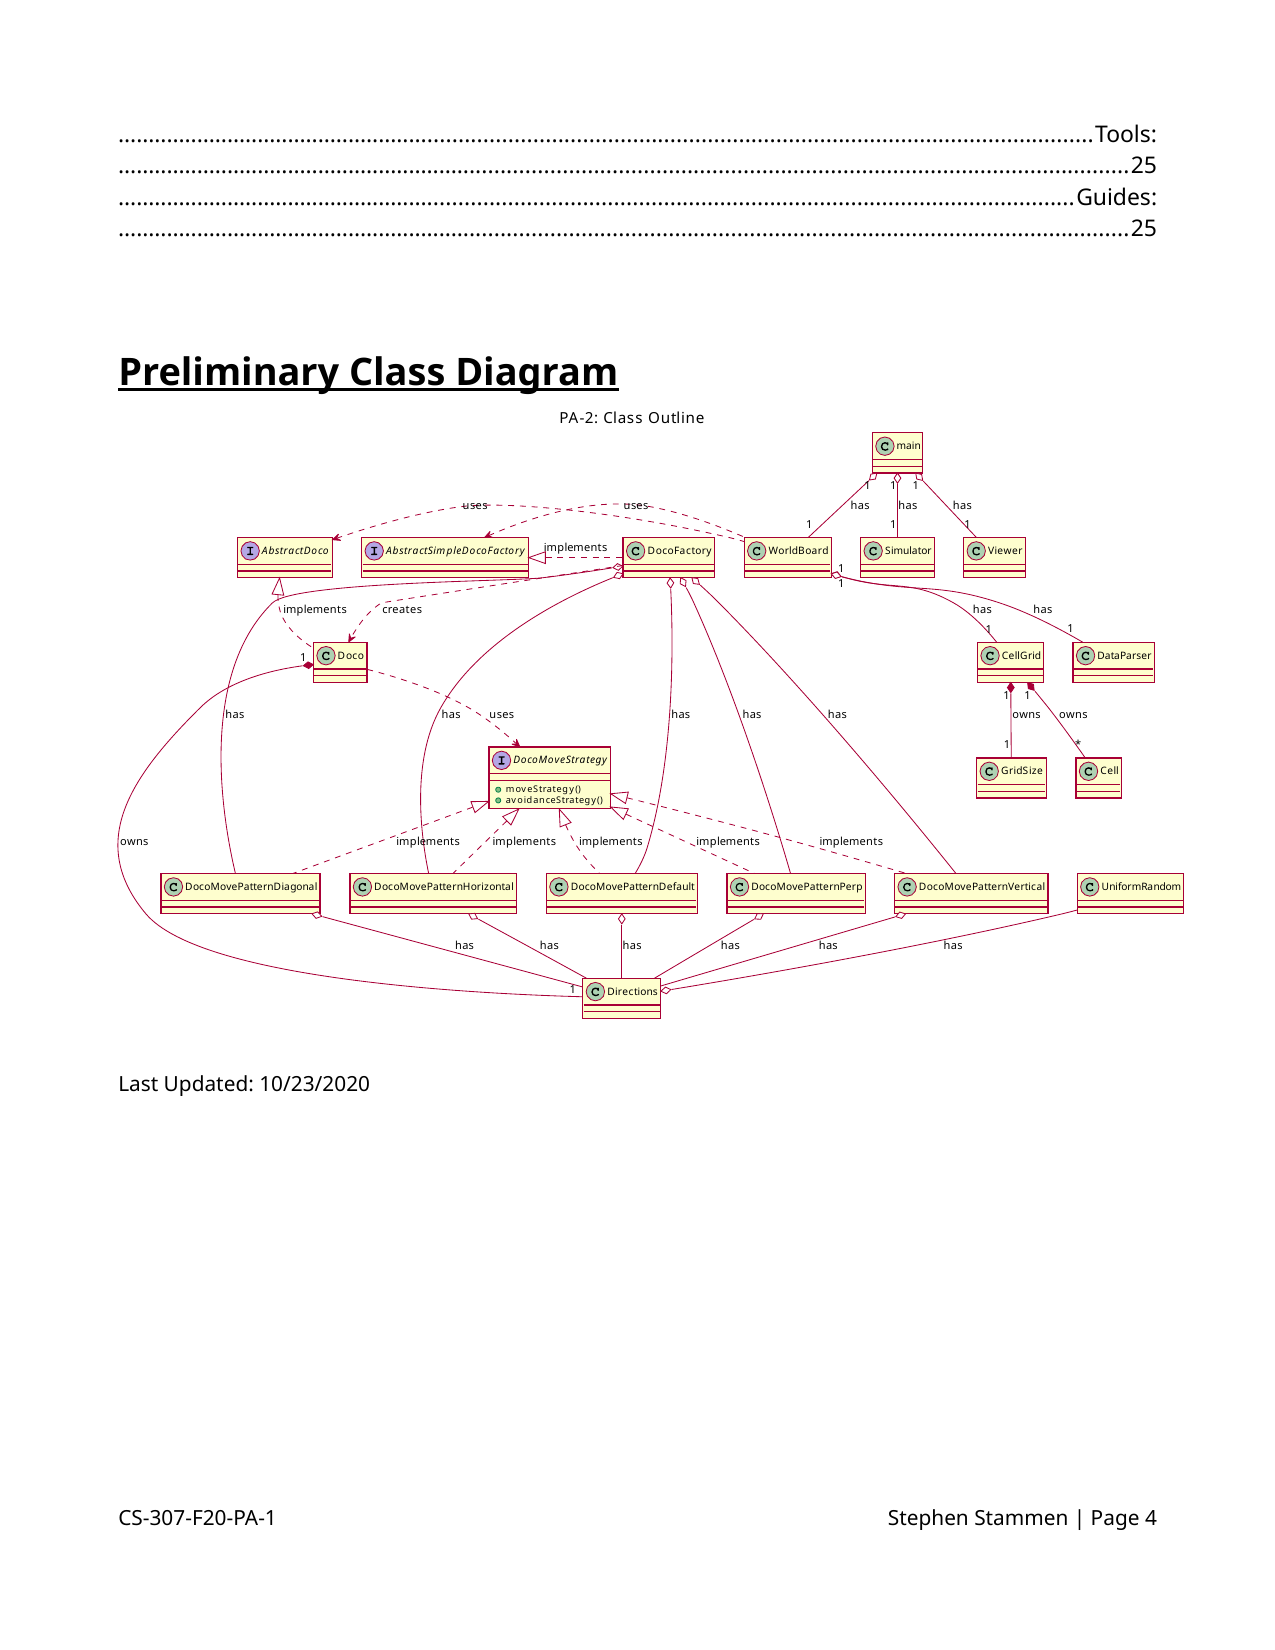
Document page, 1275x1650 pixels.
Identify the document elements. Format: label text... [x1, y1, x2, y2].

subtitle Preliminary Class Diagram [118, 345, 1157, 396]
text Guides: 25 [118, 181, 1157, 243]
text Tools: 25 [118, 118, 1157, 181]
text Last Updated: 10/23/2020 [118, 1069, 1157, 1098]
